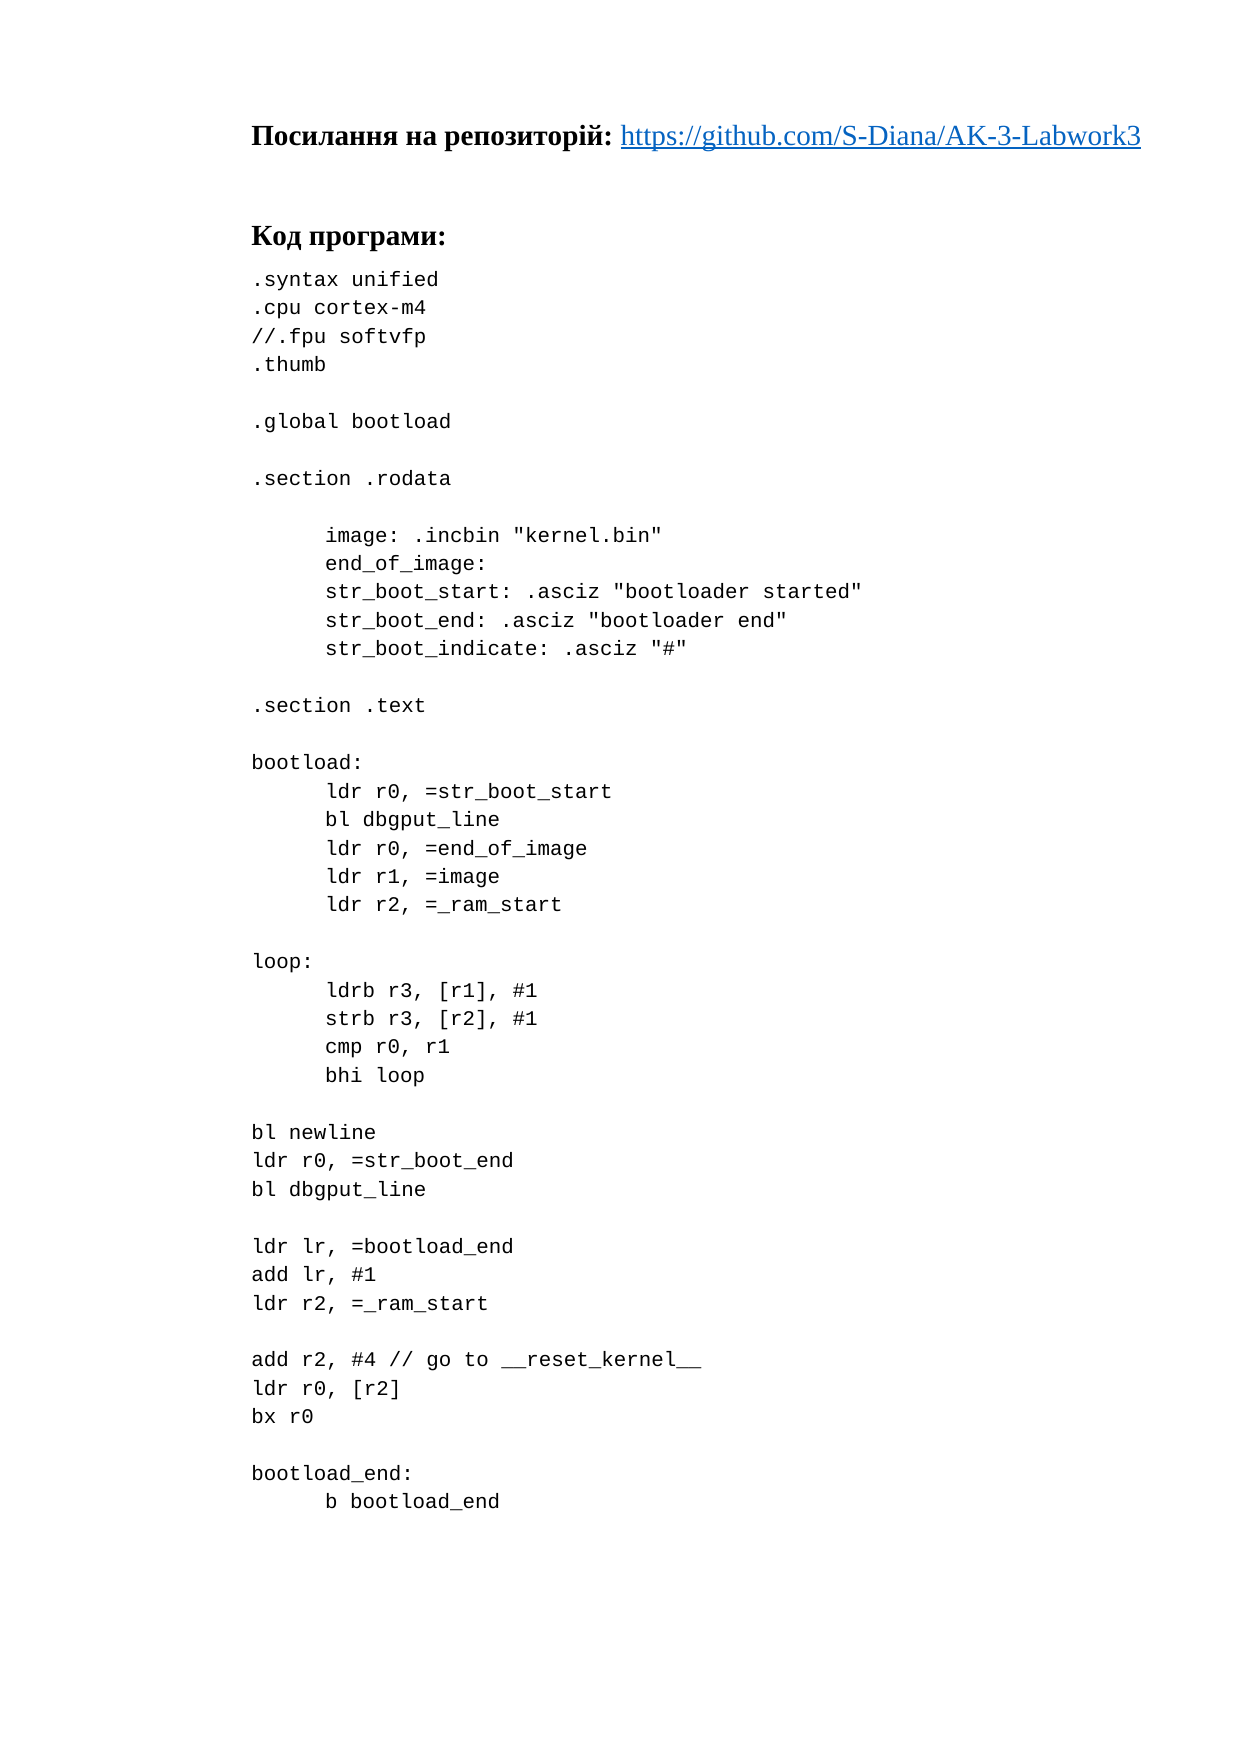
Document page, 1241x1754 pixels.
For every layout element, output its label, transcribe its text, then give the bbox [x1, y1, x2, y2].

text ldr r0, =end_of_image [177, 837, 1152, 861]
text Посилання на репозиторій: https://github.com/S-Diana/AK-3-Labwork3 [177, 118, 1152, 152]
text bl dbgput_line [177, 1179, 1152, 1202]
text cmp r0, r1 [177, 1037, 1152, 1060]
text .global bootload [177, 411, 1152, 434]
text ldr r0, [r2] [177, 1378, 1152, 1401]
text ldr r2, =_ram_start [177, 894, 1152, 918]
text loop: [177, 951, 1152, 975]
text image: .incbin "kernel.bin" [177, 525, 1152, 548]
text bl newline [177, 1122, 1152, 1146]
text .cpu cortex-m4 [177, 297, 1152, 321]
text bx r0 [177, 1406, 1152, 1430]
text bootload: [177, 752, 1152, 776]
text .section .rodata [177, 468, 1152, 491]
text .syntax unified [177, 269, 1152, 292]
text strb r3, [r2], #1 [177, 1008, 1152, 1032]
text str_boot_indicate: .asciz "#" [177, 638, 1152, 662]
text bhi loop [177, 1065, 1152, 1089]
text end_of_image: [177, 553, 1152, 577]
text str_boot_end: .asciz "bootloader end" [177, 610, 1152, 634]
text ldr r0, =str_boot_start [177, 781, 1152, 804]
text add lr, #1 [177, 1264, 1152, 1288]
text .thumb [177, 354, 1152, 378]
text ldrb r3, [r1], #1 [177, 980, 1152, 1003]
text Код програми: [177, 218, 1152, 252]
text ldr r2, =_ram_start [177, 1292, 1152, 1316]
text //.fpu softvfp [177, 326, 1152, 349]
text bl dbgput_line [177, 809, 1152, 833]
text ldr r0, =str_boot_end [177, 1150, 1152, 1174]
text ldr lr, =bootload_end [177, 1236, 1152, 1259]
text add r2, #4 // go to __reset_kernel__ [177, 1349, 1152, 1373]
text b bootload_end [177, 1492, 1152, 1515]
text ldr r1, =image [177, 866, 1152, 889]
text .section .text [177, 695, 1152, 719]
text bootload_end: [177, 1463, 1152, 1487]
text str_boot_start: .asciz "bootloader started" [177, 582, 1152, 605]
